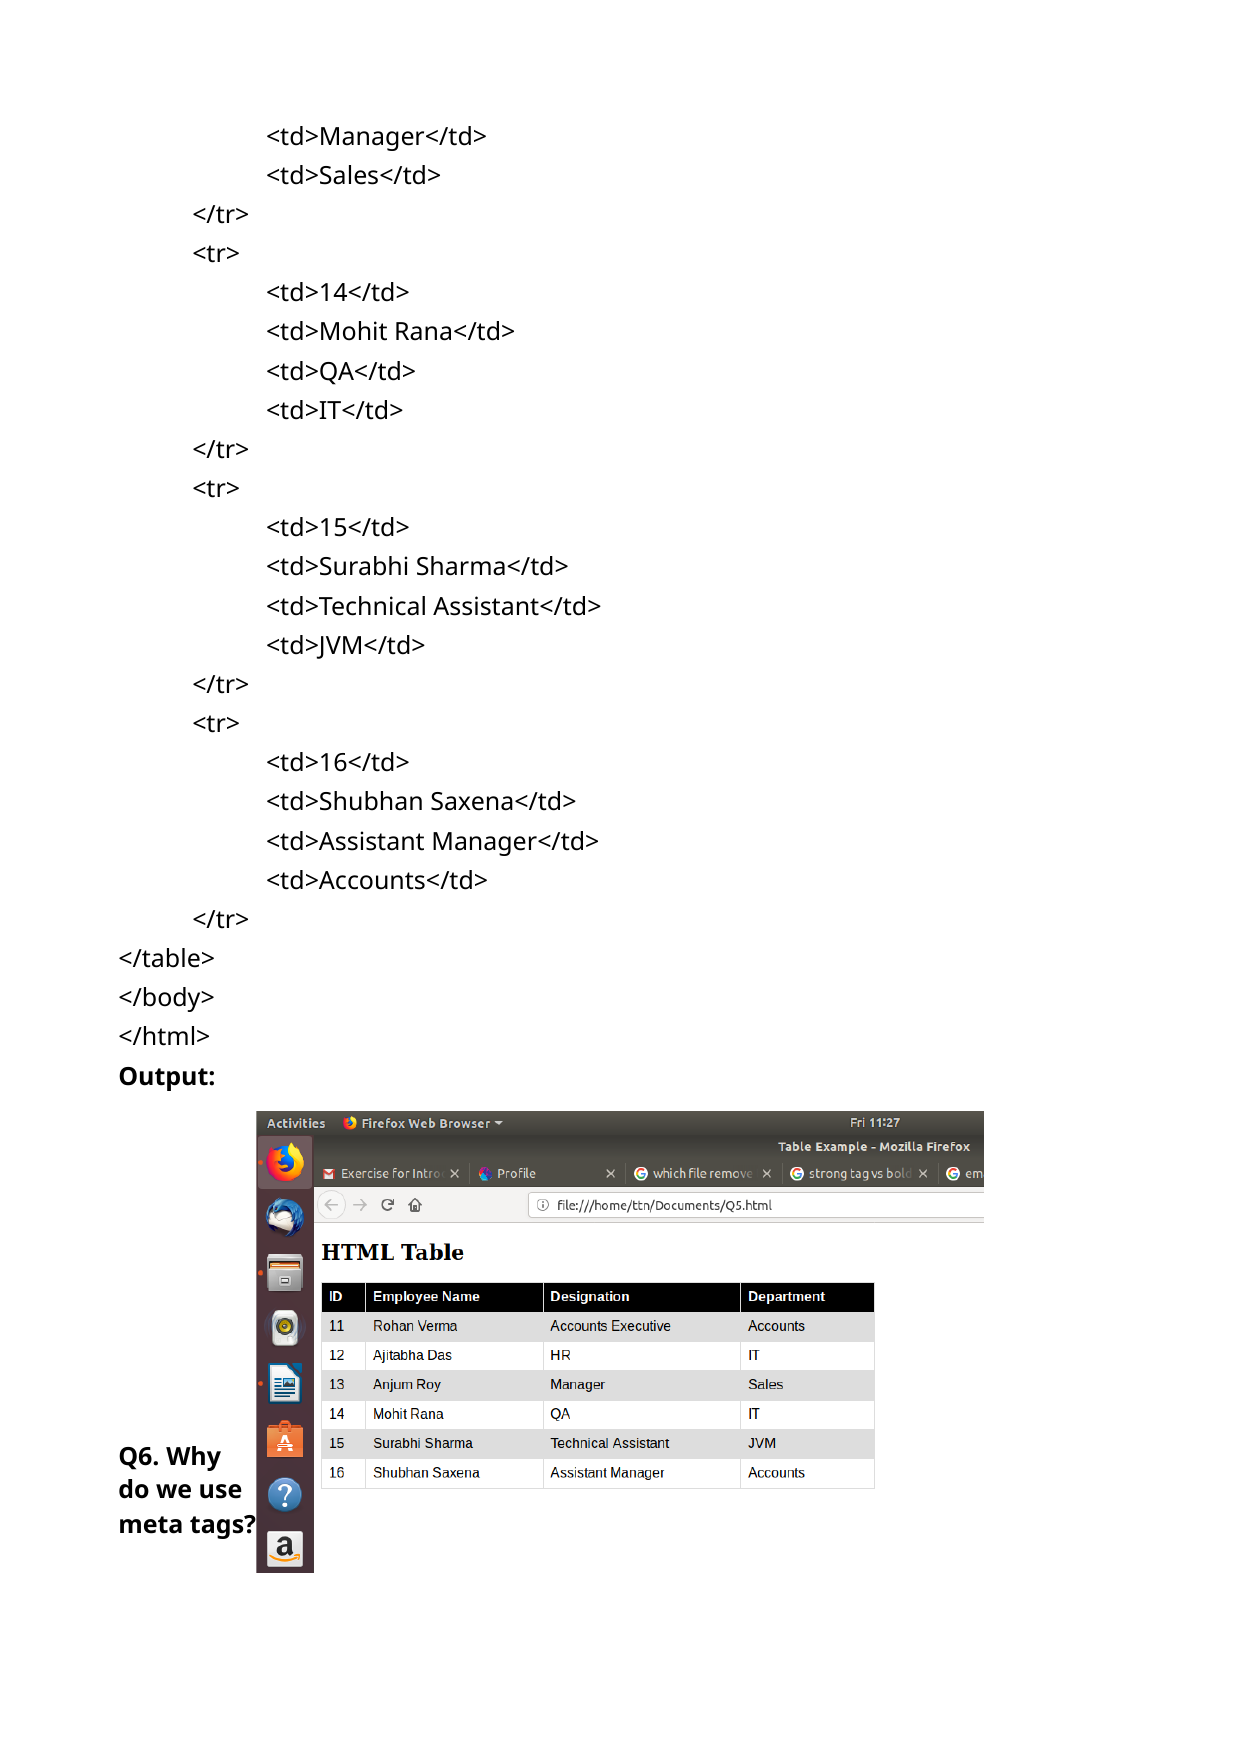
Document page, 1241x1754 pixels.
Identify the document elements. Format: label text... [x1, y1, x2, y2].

text <td>IT</td> [118, 392, 1122, 426]
text <td>Technical Assistant</td> [118, 588, 1122, 622]
text <td>Surabhi Sharma</td> [118, 549, 1122, 583]
text Output: [118, 1058, 1122, 1092]
text <td>QA</td> [118, 353, 1122, 387]
text </tr> [118, 901, 1122, 936]
text <td>Shubhan Saxena</td> [118, 784, 1122, 818]
text </table> [118, 941, 1122, 975]
text </body> [118, 980, 1122, 1014]
text <td>14</td> [118, 275, 1122, 309]
text </tr> [118, 666, 1122, 701]
text <td>Accounts</td> [118, 862, 1122, 896]
text [257, 1438, 1122, 1540]
text <td>Assistant Manager</td> [118, 823, 1122, 857]
text <td>15</td> [118, 510, 1122, 544]
text <tr> [118, 706, 1122, 740]
text </html> [118, 1019, 1122, 1053]
text <td>Manager</td> [118, 118, 1122, 152]
text <tr> [118, 471, 1122, 505]
text <td>Mohit Rana</td> [118, 314, 1122, 348]
text <td>16</td> [118, 745, 1122, 779]
text </tr> [118, 431, 1122, 466]
text Q6. Why do we use meta tags? [118, 1438, 256, 1540]
text <td>JVM</td> [118, 627, 1122, 661]
text <tr> [118, 236, 1122, 270]
text </tr> [118, 196, 1122, 231]
text <td>Sales</td> [118, 157, 1122, 191]
